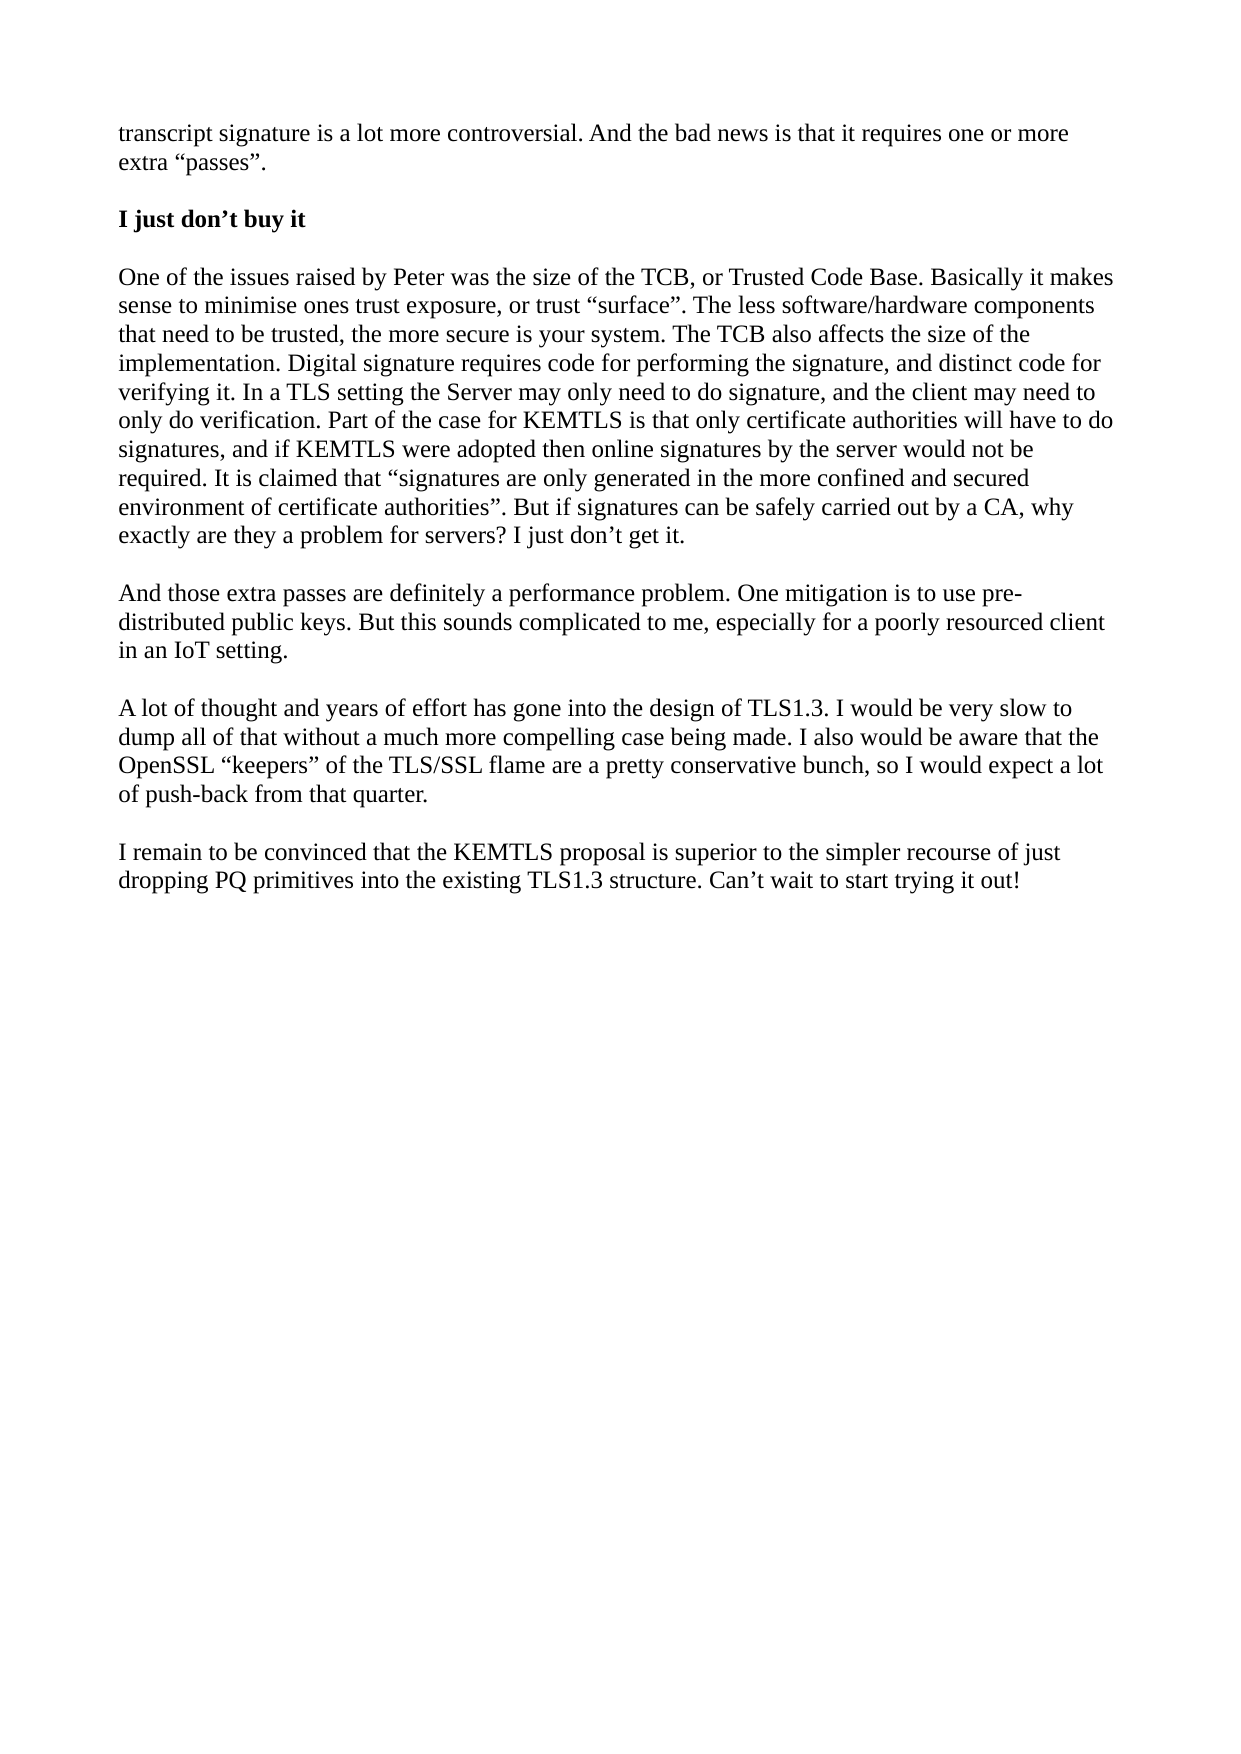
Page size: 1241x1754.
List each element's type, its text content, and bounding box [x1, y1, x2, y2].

text transcript signature is a lot more controversial. And the bad news is that it requires one or more extra “passes”. [118, 118, 1122, 176]
text And those extra passes are definitely a performance problem. One mitigation is to use pre-distributed public keys. But this sounds complicated to me, especially for a poorly resourced client in an IoT setting. [118, 578, 1122, 664]
text I just don’t buy it [118, 204, 1122, 233]
text A lot of thought and years of effort has gone into the design of TLS1.3. I would be very slow to dump all of that without a much more compelling case being made. I also would be aware that the OpenSSL “keepers” of the TLS/SSL flame are a pretty conservative bunch, so I would expect a lot of push-back from that quarter. [118, 693, 1122, 808]
text One of the issues raised by Peter was the size of the TCB, or Trusted Code Base. Basically it makes sense to minimise ones trust exposure, or trust “surface”. The less software/hardware components that need to be trusted, the more secure is your system. The TCB also affects the size of the implementation. Digital signature requires code for performing the signature, and distinct code for verifying it. In a TLS setting the Server may only need to do signature, and the client may need to only do verification. Part of the case for KEMTLS is that only certificate authorities will have to do signatures, and if KEMTLS were adopted then online signatures by the server would not be required. It is claimed that “signatures are only generated in the more confined and secured environment of certificate authorities”. But if signatures can be safely carried out by a CA, why exactly are they a problem for servers? I just don’t get it. [118, 262, 1122, 549]
text I remain to be convinced that the KEMTLS proposal is superior to the simpler recourse of just dropping PQ primitives into the existing TLS1.3 structure. Can’t wait to start trying it out! [118, 837, 1122, 894]
